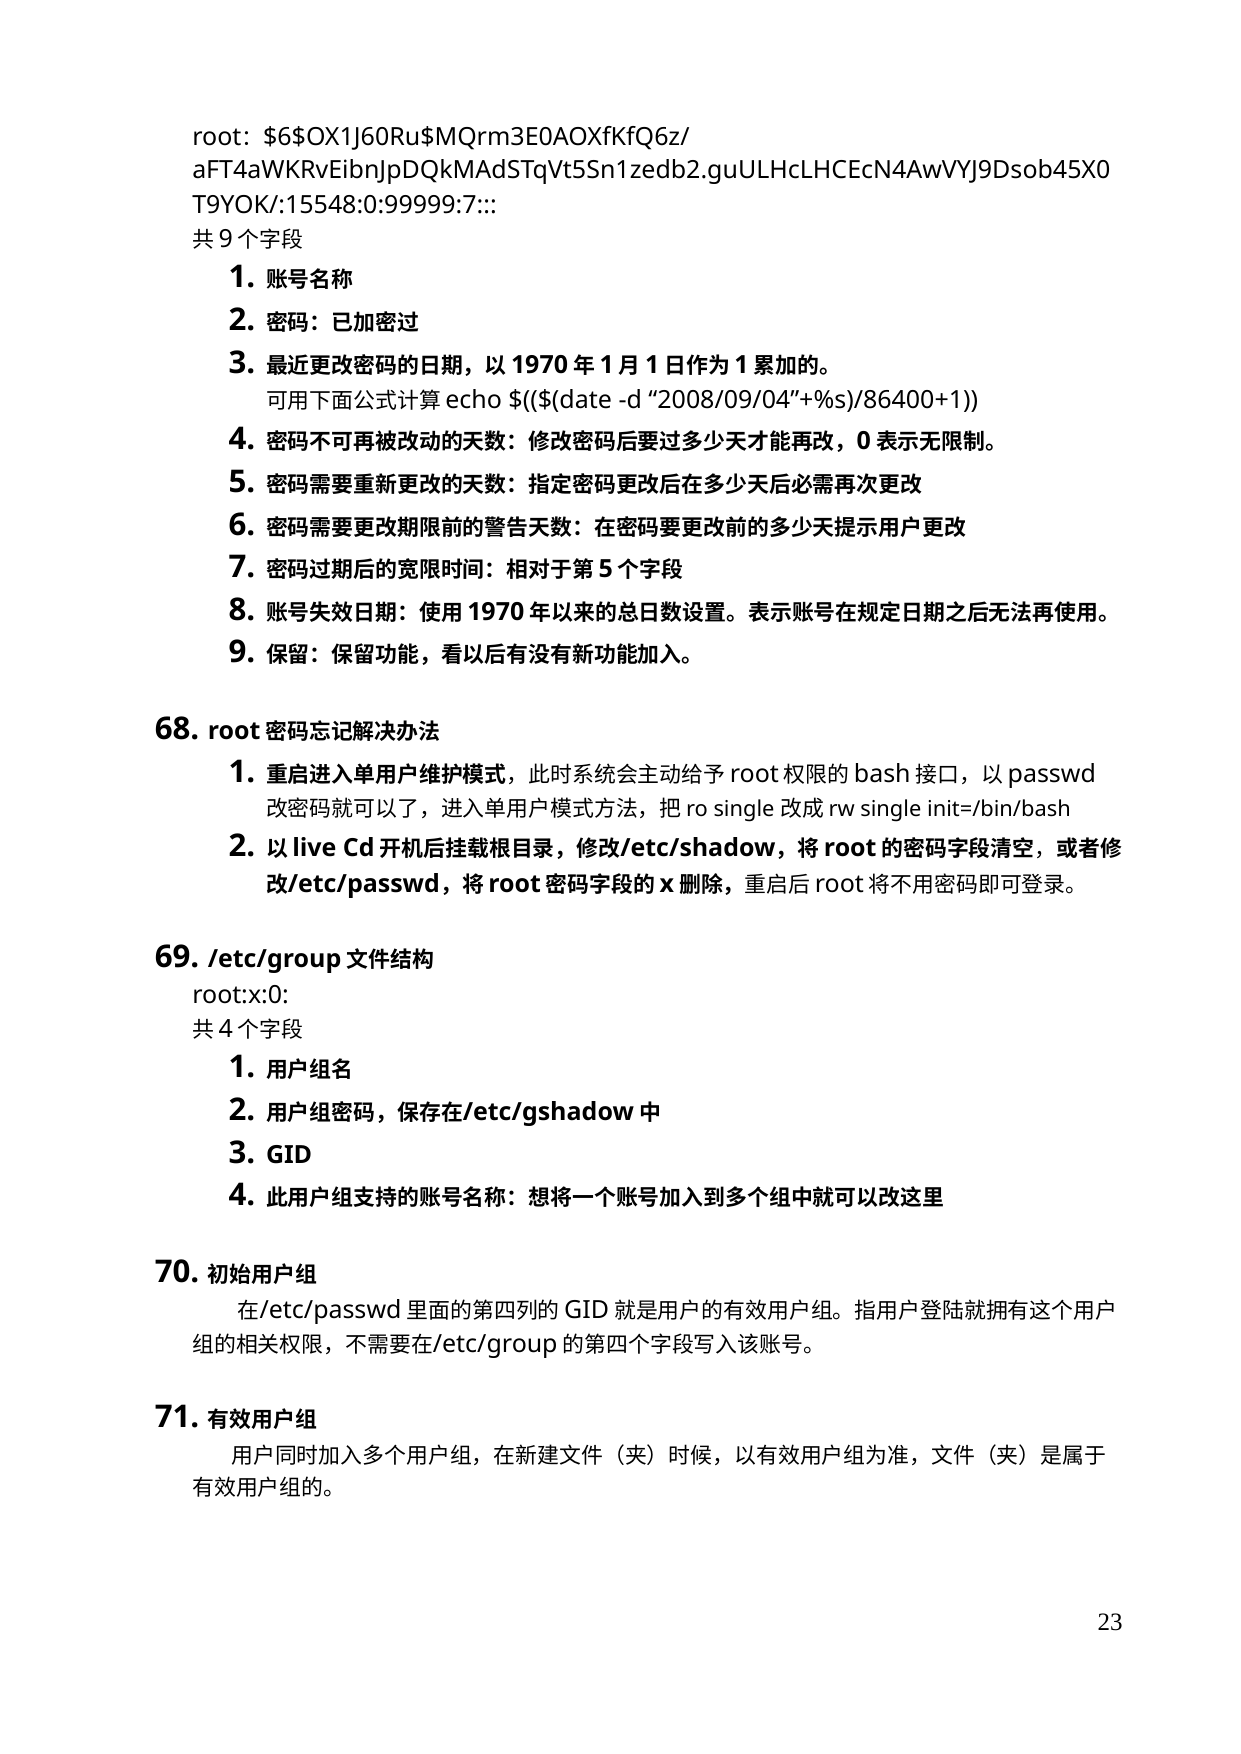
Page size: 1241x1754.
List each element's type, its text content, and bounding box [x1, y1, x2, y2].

list 有效用户组 [154, 1394, 1122, 1436]
list root:x:0: [154, 976, 1122, 1010]
list 可用下面公式计算echo $(($(date -d “2008/09/04”+%s)/86400+1)) [228, 382, 1122, 416]
list 账号名称 [228, 254, 1122, 297]
list root密码忘记解决办法 [154, 706, 1122, 748]
list 重启进入单用户维护模式，此时系统会主动给予root权限的bash接口，以passwd 改密码就可以了，进入单用户模式方法，把ro single 改成rw single init=/bin/bash [228, 748, 1122, 823]
list 最近更改密码的日期，以1970年1月1日作为1累加的。 [228, 339, 1122, 382]
list 密码不可再被改动的天数：修改密码后要过多少天才能再改，0表示无限制。 [228, 416, 1122, 459]
list 保留：保留功能，看以后有没有新功能加入。 [228, 629, 1122, 672]
list root：$6$OX1J60Ru$MQrm3E0AOXfKfQ6z/aFT4aWKRvEibnJpDQkMAdSTqVt5Sn1zedb2.guULHcLHCEcN4AwVYJ9Dsob45X0T9YOK/:15548:0:99999:7::: [154, 118, 1122, 220]
list 账号失效日期：使用1970年以来的总日数设置。表示账号在规定日期之后无法再使用。 [228, 587, 1122, 629]
list /etc/group文件结构 [154, 934, 1122, 976]
list 用户组密码，保存在/etc/gshadow中 [228, 1087, 1122, 1129]
list 密码需要更改期限前的警告天数：在密码要更改前的多少天提示用户更改 [228, 501, 1122, 544]
list 此用户组支持的账号名称：想将一个账号加入到多个组中就可以改这里 [228, 1172, 1122, 1215]
list 用户组名 [228, 1044, 1122, 1087]
list 密码过期后的宽限时间：相对于第5个字段 [228, 544, 1122, 587]
list 用户同时加入多个用户组，在新建文件（夹）时候，以有效用户组为准，文件（夹）是属于有效用户组的。 [154, 1436, 1122, 1502]
list 共9个字段 [154, 220, 1122, 254]
list 密码：已加密过 [228, 297, 1122, 339]
list 以live Cd开机后挂载根目录，修改/etc/shadow，将root的密码字段清空，或者修改/etc/passwd，将root密码字段的x删除，重启后root将不用密码即可登录。 [228, 823, 1122, 899]
list 密码需要重新更改的天数：指定密码更改后在多少天后必需再次更改 [228, 459, 1122, 501]
list 初始用户组 [154, 1249, 1122, 1291]
list 共4个字段 [154, 1010, 1122, 1044]
list GID [228, 1129, 1122, 1172]
list 在/etc/passwd里面的第四列的GID就是用户的有效用户组。指用户登陆就拥有这个用户组的相关权限，不需要在/etc/group的第四个字段写入该账号。 [154, 1291, 1122, 1359]
